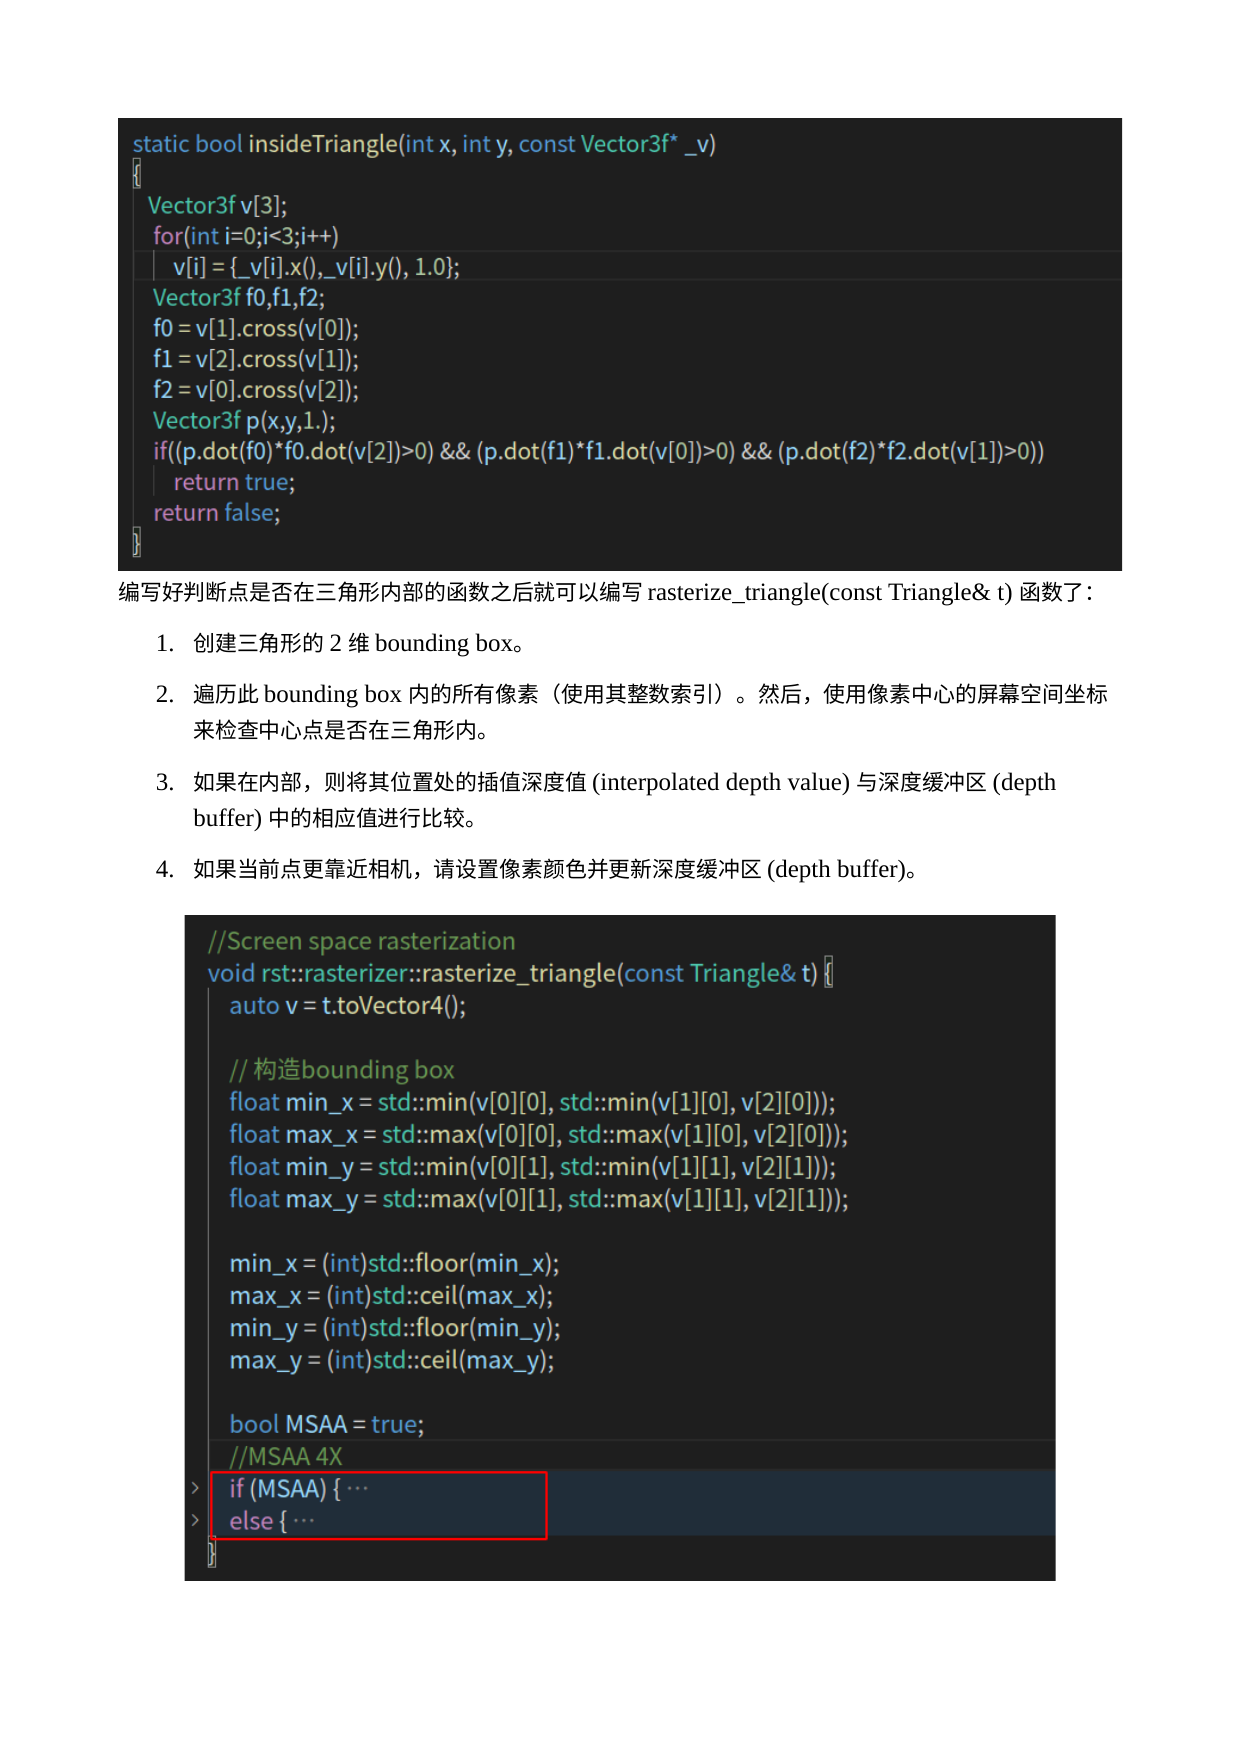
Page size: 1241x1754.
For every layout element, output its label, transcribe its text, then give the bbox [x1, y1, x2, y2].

list 如果在内部，则将其位置处的插值深度值 (interpolated depth value) 与深度缓冲区 (depth buffer) 中的相应值进行比较。 [156, 764, 1122, 832]
list 遍历此 bounding box 内的所有像素（使用其整数索引）。然后，使用像素中心的屏幕空间坐标来检查中心点是否在三角形内。 [156, 677, 1122, 745]
picture [118, 118, 1123, 571]
list 创建三角形的 2 维 bounding box。 [156, 626, 1122, 658]
picture [184, 915, 1056, 1581]
text 编写好判断点是否在三角形内部的函数之后就可以编写rasterize_triangle(const Triangle& t) 函数了： [118, 571, 1122, 607]
list 如果当前点更靠近相机，请设置像素颜色并更新深度缓冲区 (depth buffer)。 [156, 852, 1122, 883]
